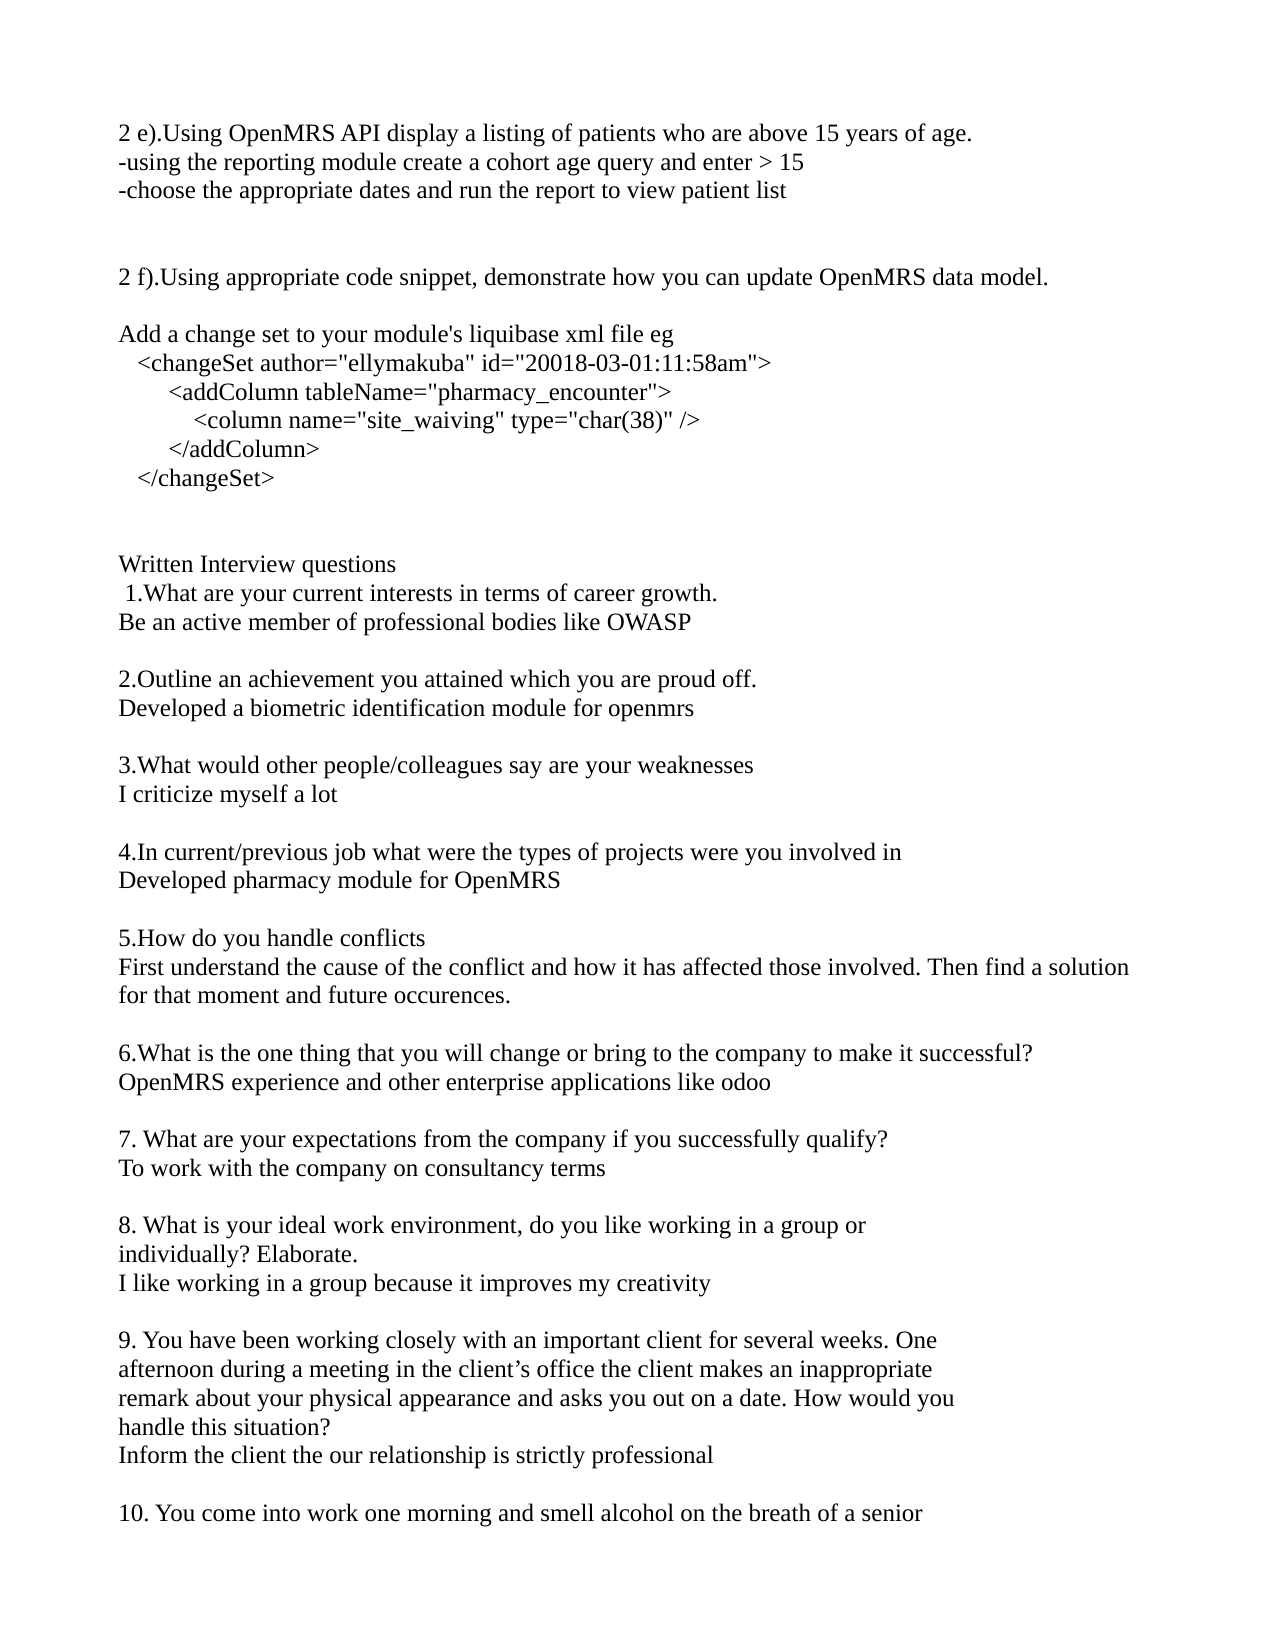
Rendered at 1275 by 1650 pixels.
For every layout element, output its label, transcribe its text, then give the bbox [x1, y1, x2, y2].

text </changeSet> [118, 463, 1157, 492]
text remark about your physical appearance and asks you out on a date. How would you [118, 1383, 1157, 1412]
text 1.What are your current interests in terms of career growth. [118, 578, 1157, 607]
text -choose the appropriate dates and run the report to view patient list [118, 176, 1157, 204]
text 5.How do you handle conflicts [118, 923, 1157, 952]
text 9. You have been working closely with an important client for several weeks. One [118, 1326, 1157, 1354]
text 2.Outline an achievement you attained which you are proud off. [118, 664, 1157, 693]
text Developed a biometric identification module for openmrs [118, 693, 1157, 722]
text </addColumn> [118, 434, 1157, 463]
text I criticize myself a lot [118, 779, 1157, 808]
text Written Interview questions [118, 549, 1157, 578]
text <changeSet author="ellymakuba" id="20018-03-01:11:58am"> [118, 348, 1157, 377]
text First understand the cause of the conflict and how it has affected those involved. Then find a solution for that moment and future occurences. [118, 952, 1157, 1009]
text individually? Elaborate. [118, 1239, 1157, 1268]
text 3.What would other people/colleagues say are your weaknesses [118, 751, 1157, 779]
text 6.What is the one thing that you will change or bring to the company to make it successful? [118, 1038, 1157, 1067]
text -using the reporting module create a cohort age query and enter > 15 [118, 147, 1157, 176]
text <addColumn tableName="pharmacy_encounter"> [118, 377, 1157, 406]
text Be an active member of professional bodies like OWASP [118, 607, 1157, 636]
text 2 e).Using OpenMRS API display a listing of patients who are above 15 years of age. [118, 118, 1157, 147]
text 7. What are your expectations from the company if you successfully qualify? [118, 1124, 1157, 1153]
text To work with the company on consultancy terms [118, 1153, 1157, 1182]
text 10. You come into work one morning and smell alcohol on the breath of a senior [118, 1498, 1157, 1527]
text afternoon during a meeting in the client’s office the client makes an inappropriate [118, 1354, 1157, 1383]
text I like working in a group because it improves my creativity [118, 1268, 1157, 1297]
text Add a change set to your module's liquibase xml file eg [118, 319, 1157, 348]
text OpenMRS experience and other enterprise applications like odoo [118, 1067, 1157, 1096]
text handle this situation? [118, 1412, 1157, 1441]
text 8. What is your ideal work environment, do you like working in a group or [118, 1211, 1157, 1239]
text Developed pharmacy module for OpenMRS [118, 866, 1157, 894]
text Inform the client the our relationship is strictly professional [118, 1441, 1157, 1469]
text 4.In current/previous job what were the types of projects were you involved in [118, 837, 1157, 866]
text <column name="site_waiving" type="char(38)" /> [118, 406, 1157, 434]
text 2 f).Using appropriate code snippet, demonstrate how you can update OpenMRS data model. [118, 262, 1157, 291]
